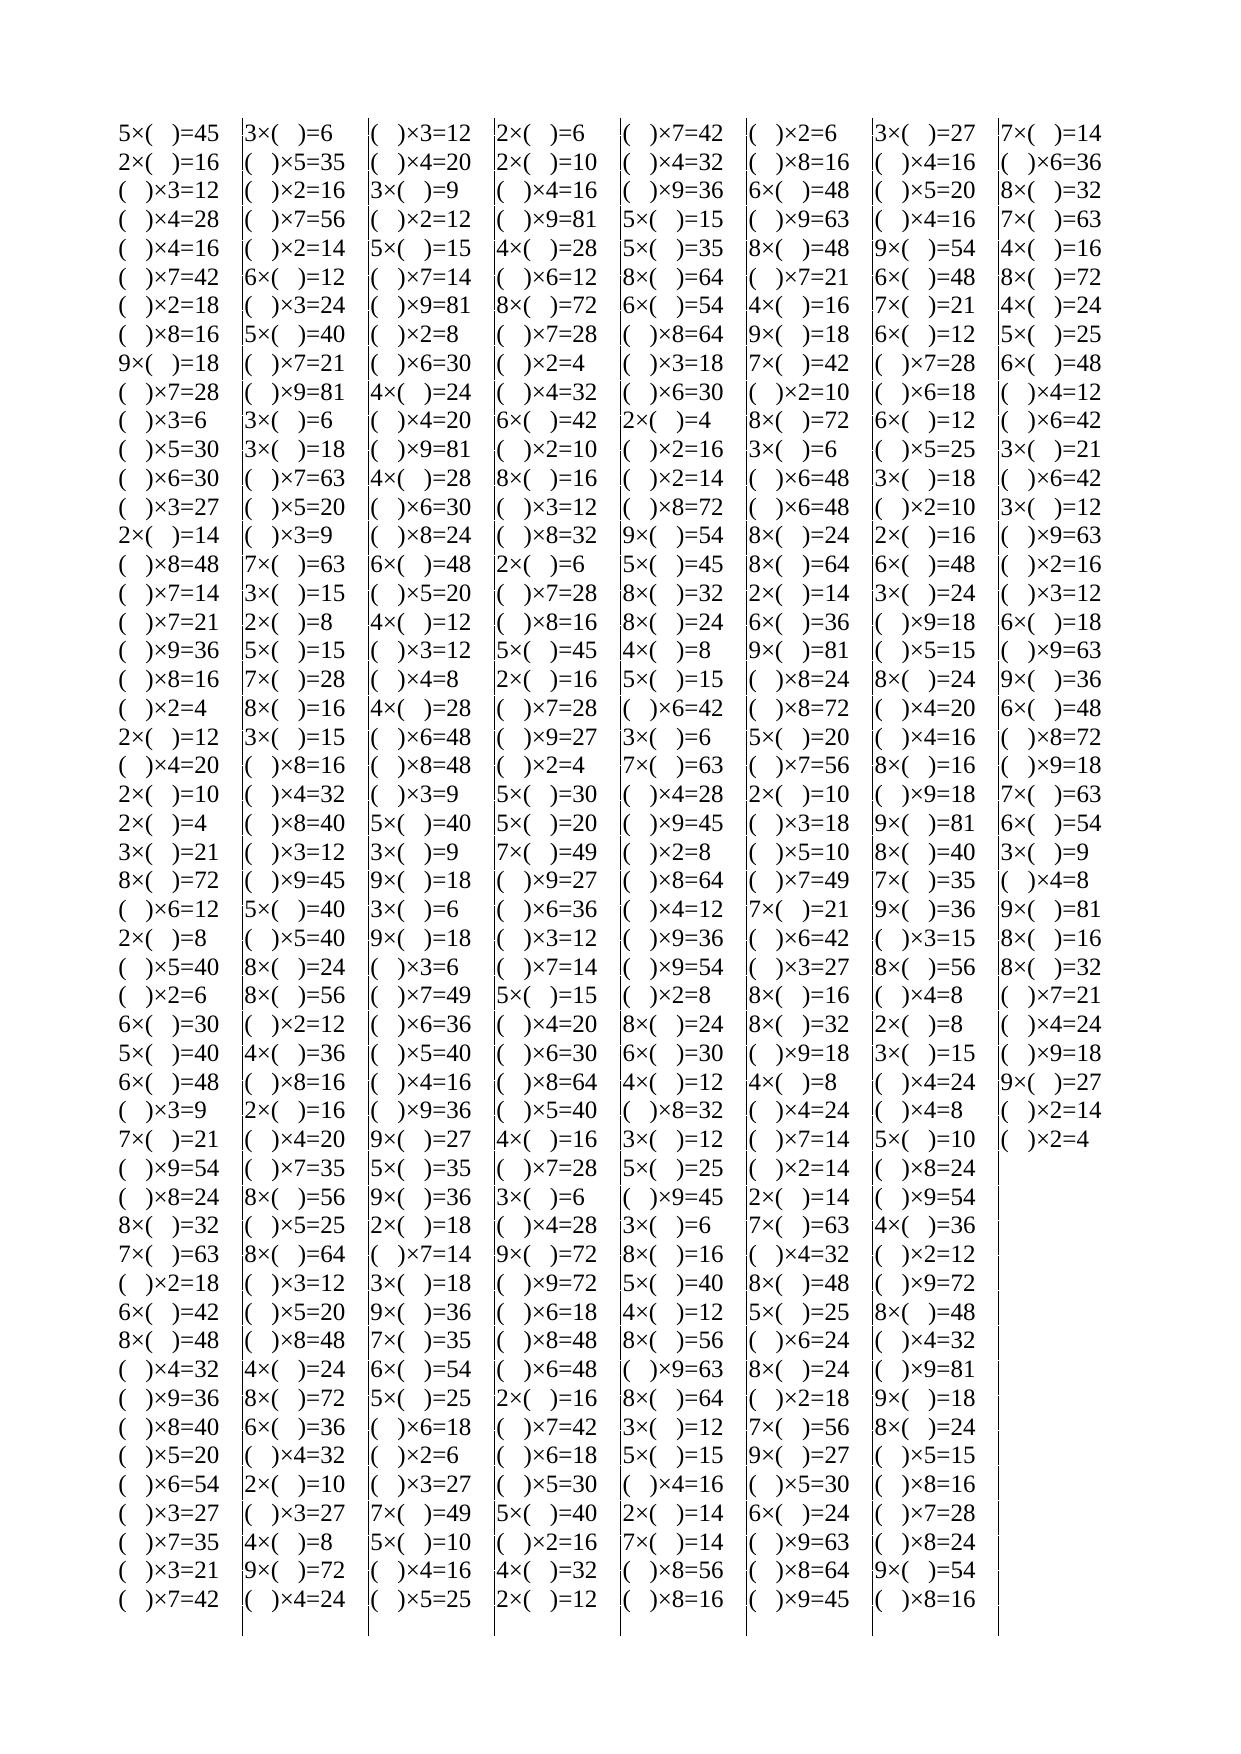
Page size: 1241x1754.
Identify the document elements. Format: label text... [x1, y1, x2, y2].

text ( )×2=14 [1000, 1096, 1122, 1124]
text 8×( )=72 [1000, 262, 1122, 291]
text ( )×2=10 [496, 434, 618, 463]
text ( )×8=40 [244, 808, 366, 837]
text 8×( )=64 [622, 1383, 744, 1412]
text ( )×7=49 [370, 981, 492, 1009]
text ( )×6=42 [1000, 406, 1122, 434]
text 8×( )=56 [244, 981, 366, 1009]
text ( )×9=72 [874, 1268, 996, 1297]
text ( )×9=54 [118, 1153, 239, 1182]
text ( )×2=18 [748, 1383, 870, 1412]
text ( )×2=14 [622, 463, 744, 492]
text 3×( )=15 [244, 722, 366, 751]
text ( )×2=14 [244, 233, 366, 262]
text 9×( )=72 [496, 1239, 618, 1268]
text ( )×4=32 [244, 779, 366, 808]
text ( )×3=12 [244, 1268, 366, 1297]
text ( )×3=9 [244, 521, 366, 549]
text ( )×4=20 [118, 751, 239, 779]
text ( )×8=24 [874, 1153, 996, 1182]
text 9×( )=54 [874, 1556, 996, 1584]
text 6×( )=54 [370, 1354, 492, 1383]
text 5×( )=25 [622, 1153, 744, 1182]
text ( )×7=28 [496, 319, 618, 348]
text 7×( )=42 [748, 348, 870, 377]
text 5×( )=40 [622, 1268, 744, 1297]
text ( )×4=20 [244, 1124, 366, 1153]
text 2×( )=16 [874, 521, 996, 549]
text 7×( )=63 [244, 549, 366, 578]
text ( )×2=12 [370, 204, 492, 233]
text ( )×6=30 [496, 1038, 618, 1067]
text ( )×5=40 [118, 952, 239, 981]
text ( )×8=32 [622, 1096, 744, 1124]
text ( )×5=20 [874, 176, 996, 204]
text 2×( )=16 [496, 1383, 618, 1412]
text ( )×4=28 [118, 204, 239, 233]
text ( )×5=20 [118, 1441, 239, 1469]
text ( )×8=48 [496, 1326, 618, 1354]
text 5×( )=15 [622, 1441, 744, 1469]
text 8×( )=48 [748, 1268, 870, 1297]
text ( )×3=27 [118, 1498, 239, 1527]
text 8×( )=64 [244, 1239, 366, 1268]
text ( )×4=12 [1000, 377, 1122, 406]
text ( )×5=30 [496, 1469, 618, 1498]
text 2×( )=8 [244, 607, 366, 636]
text ( )×5=30 [748, 1469, 870, 1498]
text ( )×3=12 [370, 118, 492, 147]
text 4×( )=16 [1000, 233, 1122, 262]
text ( )×4=12 [622, 894, 744, 923]
text 9×( )=18 [748, 319, 870, 348]
text ( )×8=64 [748, 1556, 870, 1584]
text ( )×9=81 [244, 377, 366, 406]
text ( )×6=30 [622, 377, 744, 406]
text ( )×4=16 [370, 1067, 492, 1096]
text ( )×2=10 [748, 377, 870, 406]
text ( )×2=4 [118, 693, 239, 722]
text ( )×2=16 [1000, 549, 1122, 578]
text ( )×7=28 [874, 348, 996, 377]
text ( )×4=16 [118, 233, 239, 262]
text 5×( )=40 [370, 808, 492, 837]
text ( )×6=30 [370, 492, 492, 521]
text 7×( )=63 [622, 751, 744, 779]
text 3×( )=6 [622, 722, 744, 751]
text ( )×9=18 [1000, 1038, 1122, 1067]
text 6×( )=48 [1000, 348, 1122, 377]
text 9×( )=81 [1000, 894, 1122, 923]
text 6×( )=48 [118, 1067, 239, 1096]
text 5×( )=40 [244, 894, 366, 923]
text ( )×3=9 [118, 1096, 239, 1124]
text 8×( )=72 [496, 291, 618, 319]
text 7×( )=56 [748, 1412, 870, 1441]
text 8×( )=56 [244, 1182, 366, 1211]
text 8×( )=64 [748, 549, 870, 578]
text 8×( )=32 [118, 1211, 239, 1239]
text ( )×7=42 [496, 1412, 618, 1441]
text 5×( )=15 [622, 664, 744, 693]
text ( )×9=81 [370, 434, 492, 463]
text 2×( )=18 [370, 1211, 492, 1239]
text 4×( )=24 [1000, 291, 1122, 319]
text ( )×8=16 [874, 1469, 996, 1498]
text 8×( )=24 [874, 1412, 996, 1441]
text ( )×2=16 [496, 1527, 618, 1556]
text ( )×4=8 [874, 981, 996, 1009]
text 5×( )=40 [244, 319, 366, 348]
text ( )×9=63 [1000, 636, 1122, 664]
text ( )×8=16 [118, 319, 239, 348]
text 3×( )=18 [244, 434, 366, 463]
text 2×( )=10 [496, 147, 618, 176]
text ( )×6=48 [496, 1354, 618, 1383]
text ( )×9=27 [496, 866, 618, 894]
text ( )×8=16 [118, 664, 239, 693]
text 5×( )=40 [496, 1498, 618, 1527]
text 4×( )=28 [370, 693, 492, 722]
text ( )×4=32 [874, 1326, 996, 1354]
text ( )×4=20 [370, 147, 492, 176]
text ( )×3=12 [244, 837, 366, 866]
text ( )×7=63 [244, 463, 366, 492]
text 9×( )=18 [118, 348, 239, 377]
text ( )×9=63 [1000, 521, 1122, 549]
text ( )×2=16 [244, 176, 366, 204]
text ( )×7=14 [370, 1239, 492, 1268]
text ( )×5=15 [874, 1441, 996, 1469]
text 9×( )=18 [370, 923, 492, 952]
text 7×( )=35 [370, 1326, 492, 1354]
text ( )×5=20 [244, 492, 366, 521]
text 8×( )=24 [748, 521, 870, 549]
text 5×( )=35 [370, 1153, 492, 1182]
text 4×( )=28 [370, 463, 492, 492]
text 7×( )=49 [496, 837, 618, 866]
text ( )×3=12 [496, 923, 618, 952]
text 5×( )=20 [748, 722, 870, 751]
text 7×( )=35 [874, 866, 996, 894]
text ( )×5=40 [370, 1038, 492, 1067]
text ( )×9=63 [748, 204, 870, 233]
text 9×( )=36 [874, 894, 996, 923]
text ( )×5=20 [370, 578, 492, 607]
text 5×( )=25 [748, 1297, 870, 1326]
text ( )×3=18 [622, 348, 744, 377]
text ( )×4=24 [244, 1584, 366, 1613]
text ( )×8=24 [370, 521, 492, 549]
text ( )×2=10 [874, 492, 996, 521]
text ( )×6=42 [622, 693, 744, 722]
text ( )×2=16 [622, 434, 744, 463]
text 4×( )=36 [244, 1038, 366, 1067]
text ( )×5=30 [118, 434, 239, 463]
text ( )×4=8 [370, 664, 492, 693]
text ( )×9=18 [874, 779, 996, 808]
text ( )×6=18 [370, 1412, 492, 1441]
text ( )×2=14 [748, 1153, 870, 1182]
text ( )×2=12 [874, 1239, 996, 1268]
text 6×( )=48 [748, 176, 870, 204]
text 3×( )=15 [874, 1038, 996, 1067]
text 5×( )=25 [1000, 319, 1122, 348]
text ( )×8=16 [496, 607, 618, 636]
text ( )×3=15 [874, 923, 996, 952]
text 8×( )=32 [1000, 176, 1122, 204]
text 3×( )=21 [1000, 434, 1122, 463]
text ( )×3=27 [748, 952, 870, 981]
text ( )×7=28 [496, 693, 618, 722]
text ( )×3=27 [118, 492, 239, 521]
text ( )×5=40 [244, 923, 366, 952]
text 3×( )=9 [1000, 837, 1122, 866]
text ( )×3=21 [118, 1556, 239, 1584]
text 8×( )=56 [874, 952, 996, 981]
text 4×( )=36 [874, 1211, 996, 1239]
text ( )×6=18 [496, 1297, 618, 1326]
text 6×( )=42 [118, 1297, 239, 1326]
text 4×( )=12 [622, 1067, 744, 1096]
text 5×( )=15 [244, 636, 366, 664]
text ( )×6=12 [118, 894, 239, 923]
text 2×( )=10 [118, 779, 239, 808]
text ( )×8=72 [748, 693, 870, 722]
text ( )×5=20 [244, 1297, 366, 1326]
text ( )×3=12 [1000, 578, 1122, 607]
text 8×( )=16 [1000, 923, 1122, 952]
text 8×( )=16 [622, 1239, 744, 1268]
text ( )×6=48 [370, 722, 492, 751]
text ( )×6=36 [1000, 147, 1122, 176]
text 8×( )=40 [874, 837, 996, 866]
text 7×( )=63 [748, 1211, 870, 1239]
text ( )×4=20 [874, 693, 996, 722]
text ( )×8=24 [118, 1182, 239, 1211]
text ( )×4=20 [370, 406, 492, 434]
text ( )×7=14 [496, 952, 618, 981]
text 4×( )=12 [622, 1297, 744, 1326]
text 2×( )=6 [496, 549, 618, 578]
text ( )×3=12 [370, 636, 492, 664]
text ( )×4=24 [874, 1067, 996, 1096]
text 7×( )=49 [370, 1498, 492, 1527]
text 7×( )=14 [1000, 118, 1122, 147]
text 5×( )=15 [370, 233, 492, 262]
text ( )×9=45 [622, 808, 744, 837]
text 6×( )=42 [496, 406, 618, 434]
text 3×( )=21 [118, 837, 239, 866]
text 8×( )=16 [748, 981, 870, 1009]
text ( )×9=36 [622, 176, 744, 204]
text ( )×6=48 [748, 463, 870, 492]
text ( )×4=24 [748, 1096, 870, 1124]
text ( )×8=24 [874, 1527, 996, 1556]
text 5×( )=15 [496, 981, 618, 1009]
text 5×( )=10 [874, 1124, 996, 1153]
text 2×( )=4 [622, 406, 744, 434]
text ( )×5=25 [370, 1584, 492, 1613]
text 6×( )=30 [118, 1009, 239, 1038]
text 5×( )=45 [118, 118, 239, 147]
text 2×( )=4 [118, 808, 239, 837]
text 2×( )=10 [244, 1469, 366, 1498]
text 5×( )=45 [496, 636, 618, 664]
text ( )×8=72 [1000, 722, 1122, 751]
text 6×( )=12 [874, 319, 996, 348]
text ( )×8=64 [622, 866, 744, 894]
text ( )×2=4 [496, 348, 618, 377]
text 3×( )=27 [874, 118, 996, 147]
text ( )×4=24 [1000, 1009, 1122, 1038]
text 3×( )=6 [622, 1211, 744, 1239]
text ( )×4=28 [496, 1211, 618, 1239]
text 8×( )=48 [748, 233, 870, 262]
text ( )×4=16 [874, 722, 996, 751]
text 8×( )=48 [118, 1326, 239, 1354]
text 2×( )=16 [496, 664, 618, 693]
text ( )×7=28 [874, 1498, 996, 1527]
text 9×( )=18 [874, 1383, 996, 1412]
text ( )×2=8 [622, 837, 744, 866]
text 9×( )=81 [874, 808, 996, 837]
text 8×( )=32 [1000, 952, 1122, 981]
text ( )×9=36 [118, 636, 239, 664]
text ( )×7=14 [370, 262, 492, 291]
text ( )×8=16 [622, 1584, 744, 1613]
text ( )×9=36 [370, 1096, 492, 1124]
text ( )×5=10 [748, 837, 870, 866]
text ( )×9=81 [496, 204, 618, 233]
text 2×( )=8 [874, 1009, 996, 1038]
text ( )×6=18 [874, 377, 996, 406]
text ( )×8=16 [244, 1067, 366, 1096]
text 2×( )=10 [748, 779, 870, 808]
text 6×( )=48 [1000, 693, 1122, 722]
text ( )×9=18 [1000, 751, 1122, 779]
text ( )×9=45 [622, 1182, 744, 1211]
text 8×( )=24 [748, 1354, 870, 1383]
text ( )×7=56 [244, 204, 366, 233]
text 9×( )=27 [1000, 1067, 1122, 1096]
text 8×( )=32 [748, 1009, 870, 1038]
text ( )×7=42 [118, 1584, 239, 1613]
text ( )×3=27 [370, 1469, 492, 1498]
text 4×( )=8 [748, 1067, 870, 1096]
text ( )×9=45 [748, 1584, 870, 1613]
text 7×( )=14 [622, 1527, 744, 1556]
text 8×( )=24 [244, 952, 366, 981]
text ( )×7=28 [118, 377, 239, 406]
text ( )×4=8 [1000, 866, 1122, 894]
text ( )×8=72 [622, 492, 744, 521]
text ( )×9=72 [496, 1268, 618, 1297]
text ( )×6=24 [748, 1326, 870, 1354]
text 2×( )=14 [118, 521, 239, 549]
text 5×( )=35 [622, 233, 744, 262]
text 8×( )=72 [748, 406, 870, 434]
text 6×( )=54 [1000, 808, 1122, 837]
text 2×( )=6 [496, 118, 618, 147]
text 4×( )=32 [496, 1556, 618, 1584]
text 6×( )=12 [874, 406, 996, 434]
text ( )×8=56 [622, 1556, 744, 1584]
text ( )×9=81 [370, 291, 492, 319]
text 4×( )=28 [496, 233, 618, 262]
text 8×( )=16 [496, 463, 618, 492]
text ( )×7=28 [496, 578, 618, 607]
text 4×( )=16 [748, 291, 870, 319]
text ( )×6=36 [496, 894, 618, 923]
text 6×( )=48 [370, 549, 492, 578]
text ( )×6=30 [370, 348, 492, 377]
text ( )×7=42 [118, 262, 239, 291]
text ( )×3=12 [496, 492, 618, 521]
text ( )×4=16 [874, 147, 996, 176]
text ( )×3=27 [244, 1498, 366, 1527]
text ( )×7=28 [496, 1153, 618, 1182]
text 4×( )=24 [244, 1354, 366, 1383]
text 8×( )=24 [874, 664, 996, 693]
text 6×( )=24 [748, 1498, 870, 1527]
text ( )×9=18 [748, 1038, 870, 1067]
text ( )×4=32 [748, 1239, 870, 1268]
text ( )×3=9 [370, 779, 492, 808]
text ( )×2=6 [748, 118, 870, 147]
text 9×( )=27 [370, 1124, 492, 1153]
text 5×( )=30 [496, 779, 618, 808]
text 2×( )=8 [118, 923, 239, 952]
text ( )×5=15 [874, 636, 996, 664]
text 3×( )=12 [1000, 492, 1122, 521]
text ( )×9=36 [118, 1383, 239, 1412]
text 2×( )=16 [118, 147, 239, 176]
text ( )×3=24 [244, 291, 366, 319]
text 5×( )=20 [496, 808, 618, 837]
text 3×( )=6 [748, 434, 870, 463]
text 3×( )=24 [874, 578, 996, 607]
text 7×( )=63 [118, 1239, 239, 1268]
text ( )×8=16 [748, 147, 870, 176]
text ( )×8=64 [622, 319, 744, 348]
text ( )×4=16 [874, 204, 996, 233]
text ( )×9=27 [496, 722, 618, 751]
text ( )×4=28 [622, 779, 744, 808]
text ( )×4=20 [496, 1009, 618, 1038]
text ( )×8=16 [874, 1584, 996, 1613]
text 9×( )=36 [1000, 664, 1122, 693]
text 6×( )=36 [244, 1412, 366, 1441]
text 7×( )=21 [874, 291, 996, 319]
text 6×( )=54 [622, 291, 744, 319]
text ( )×8=40 [118, 1412, 239, 1441]
text ( )×5=25 [244, 1211, 366, 1239]
text 5×( )=15 [622, 204, 744, 233]
text ( )×6=12 [496, 262, 618, 291]
text 4×( )=16 [496, 1124, 618, 1153]
text ( )×8=24 [748, 664, 870, 693]
text ( )×7=56 [748, 751, 870, 779]
text 2×( )=14 [748, 578, 870, 607]
text ( )×5=40 [496, 1096, 618, 1124]
text ( )×4=32 [496, 377, 618, 406]
text 9×( )=18 [370, 866, 492, 894]
text ( )×6=36 [370, 1009, 492, 1038]
text ( )×9=54 [622, 952, 744, 981]
text 5×( )=40 [118, 1038, 239, 1067]
text ( )×3=18 [748, 808, 870, 837]
text 9×( )=54 [622, 521, 744, 549]
text 8×( )=72 [244, 1383, 366, 1412]
text ( )×4=32 [244, 1441, 366, 1469]
text 8×( )=56 [622, 1326, 744, 1354]
text ( )×8=64 [496, 1067, 618, 1096]
text 5×( )=25 [370, 1383, 492, 1412]
text ( )×6=18 [496, 1441, 618, 1469]
text 3×( )=18 [874, 463, 996, 492]
text 4×( )=8 [244, 1527, 366, 1556]
text 5×( )=45 [622, 549, 744, 578]
text ( )×7=21 [748, 262, 870, 291]
text 3×( )=9 [370, 176, 492, 204]
text 3×( )=12 [622, 1412, 744, 1441]
text 8×( )=72 [118, 866, 239, 894]
text ( )×7=35 [118, 1527, 239, 1556]
text 8×( )=64 [622, 262, 744, 291]
text ( )×2=18 [118, 1268, 239, 1297]
text 9×( )=54 [874, 233, 996, 262]
text ( )×9=36 [622, 923, 744, 952]
text ( )×2=18 [118, 291, 239, 319]
text 7×( )=28 [244, 664, 366, 693]
text ( )×4=32 [622, 147, 744, 176]
text ( )×2=6 [118, 981, 239, 1009]
text ( )×8=48 [244, 1326, 366, 1354]
text 3×( )=12 [622, 1124, 744, 1153]
text 5×( )=10 [370, 1527, 492, 1556]
text ( )×4=16 [496, 176, 618, 204]
text ( )×5=25 [874, 434, 996, 463]
text ( )×4=32 [118, 1354, 239, 1383]
text ( )×4=16 [622, 1469, 744, 1498]
text ( )×6=48 [748, 492, 870, 521]
text 3×( )=6 [244, 406, 366, 434]
text 2×( )=16 [244, 1096, 366, 1124]
text ( )×6=42 [748, 923, 870, 952]
text 3×( )=6 [496, 1182, 618, 1211]
text ( )×6=42 [1000, 463, 1122, 492]
text 2×( )=14 [748, 1182, 870, 1211]
text 4×( )=24 [370, 377, 492, 406]
text ( )×7=21 [244, 348, 366, 377]
text 8×( )=24 [622, 1009, 744, 1038]
text 9×( )=36 [370, 1297, 492, 1326]
text 9×( )=27 [748, 1441, 870, 1469]
text ( )×8=48 [370, 751, 492, 779]
text ( )×9=45 [244, 866, 366, 894]
text ( )×7=14 [118, 578, 239, 607]
text ( )×7=21 [118, 607, 239, 636]
text 3×( )=6 [370, 894, 492, 923]
text 6×( )=18 [1000, 607, 1122, 636]
text 7×( )=63 [1000, 779, 1122, 808]
text ( )×4=8 [874, 1096, 996, 1124]
text 6×( )=30 [622, 1038, 744, 1067]
text 9×( )=81 [748, 636, 870, 664]
text 4×( )=12 [370, 607, 492, 636]
text ( )×7=21 [1000, 981, 1122, 1009]
text 9×( )=36 [370, 1182, 492, 1211]
text 4×( )=8 [622, 636, 744, 664]
text ( )×3=6 [118, 406, 239, 434]
text ( )×7=49 [748, 866, 870, 894]
text ( )×5=35 [244, 147, 366, 176]
text 3×( )=6 [244, 118, 366, 147]
text 8×( )=24 [622, 607, 744, 636]
text ( )×2=4 [496, 751, 618, 779]
text ( )×2=12 [244, 1009, 366, 1038]
text 3×( )=18 [370, 1268, 492, 1297]
text ( )×7=42 [622, 118, 744, 147]
text 7×( )=21 [748, 894, 870, 923]
text ( )×9=81 [874, 1354, 996, 1383]
text ( )×2=8 [370, 319, 492, 348]
text ( )×9=63 [748, 1527, 870, 1556]
text ( )×3=6 [370, 952, 492, 981]
text 6×( )=12 [244, 262, 366, 291]
text ( )×9=63 [622, 1354, 744, 1383]
text 8×( )=32 [622, 578, 744, 607]
text 3×( )=9 [370, 837, 492, 866]
text 3×( )=15 [244, 578, 366, 607]
text ( )×6=30 [118, 463, 239, 492]
text ( )×9=54 [874, 1182, 996, 1211]
text ( )×6=54 [118, 1469, 239, 1498]
text 7×( )=63 [1000, 204, 1122, 233]
text ( )×8=32 [496, 521, 618, 549]
text ( )×3=12 [118, 176, 239, 204]
text 6×( )=48 [874, 262, 996, 291]
text 2×( )=12 [496, 1584, 618, 1613]
text ( )×7=35 [244, 1153, 366, 1182]
text ( )×8=16 [244, 751, 366, 779]
text 7×( )=21 [118, 1124, 239, 1153]
text ( )×7=14 [748, 1124, 870, 1153]
text ( )×2=8 [622, 981, 744, 1009]
text 2×( )=12 [118, 722, 239, 751]
text ( )×8=48 [118, 549, 239, 578]
text ( )×2=6 [370, 1441, 492, 1469]
text ( )×2=4 [1000, 1124, 1122, 1153]
text 8×( )=16 [244, 693, 366, 722]
text 8×( )=48 [874, 1297, 996, 1326]
text ( )×9=18 [874, 607, 996, 636]
text 6×( )=48 [874, 549, 996, 578]
text 9×( )=72 [244, 1556, 366, 1584]
text ( )×4=16 [370, 1556, 492, 1584]
text 2×( )=14 [622, 1498, 744, 1527]
text 6×( )=36 [748, 607, 870, 636]
text 8×( )=16 [874, 751, 996, 779]
